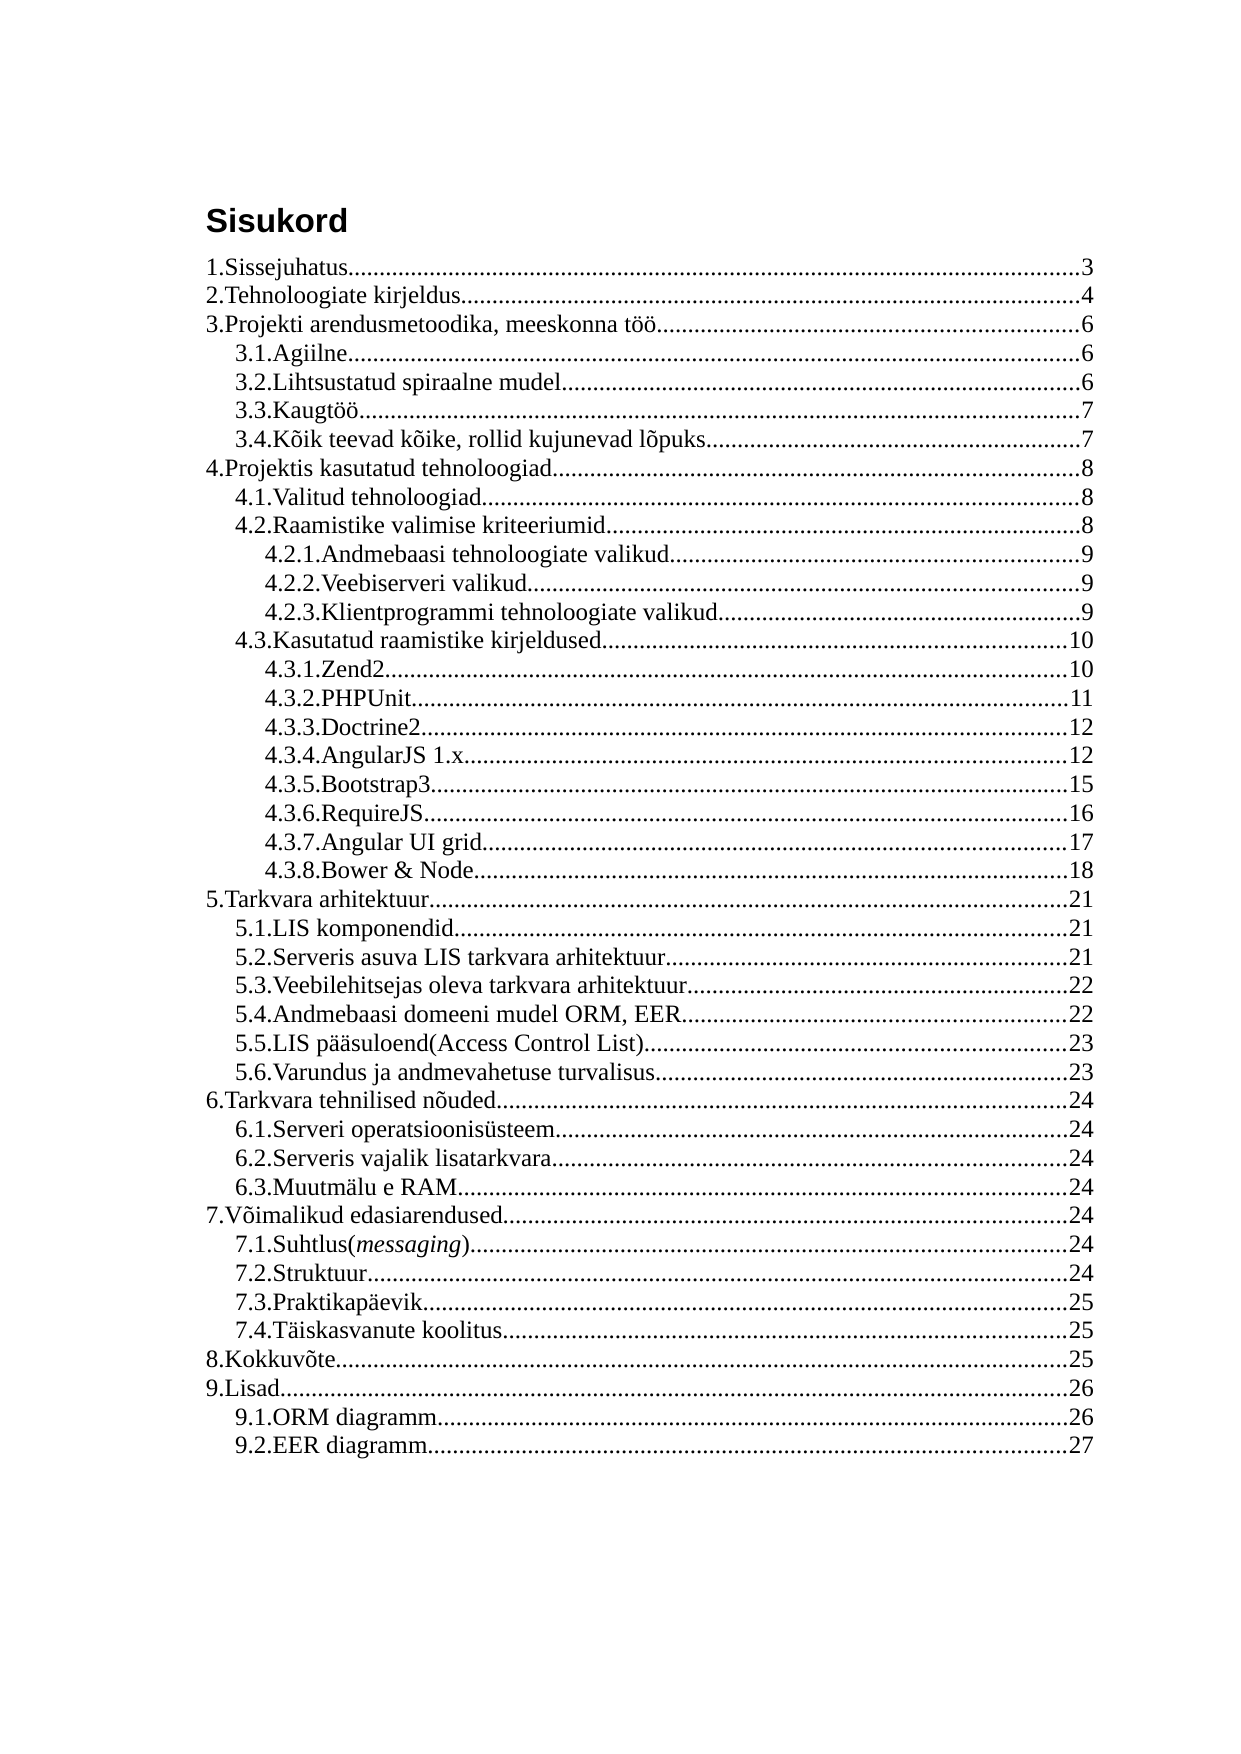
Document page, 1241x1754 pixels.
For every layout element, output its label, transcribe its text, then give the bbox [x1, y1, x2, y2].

text 4.Projektis kasutatud tehnoloogiad 8 [206, 453, 1093, 482]
text 7.2.Struktuur 24 [235, 1258, 1093, 1287]
text 5.3.Veebilehitsejas oleva tarkvara arhitektuur 22 [235, 970, 1093, 999]
text 5.2.Serveris asuva LIS tarkvara arhitektuur 21 [235, 942, 1093, 970]
text 4.3.6.RequireJS 16 [264, 798, 1093, 827]
text 8.Kokkuvõte 25 [206, 1344, 1093, 1373]
text 6.2.Serveris vajalik lisatarkvara 24 [235, 1143, 1093, 1172]
text 4.3.5.Bootstrap3 15 [264, 769, 1093, 798]
text 5.1.LIS komponendid 21 [235, 913, 1093, 942]
text 1.Sissejuhatus 3 [206, 252, 1093, 280]
text 4.3.8.Bower & Node 18 [264, 855, 1093, 884]
text 5.4.Andmebaasi domeeni mudel ORM, EER 22 [235, 999, 1093, 1028]
text 3.3.Kaugtöö 7 [235, 395, 1093, 424]
text 5.5.LIS pääsuloend(Access Control List) 23 [235, 1028, 1093, 1057]
text 4.2.Raamistike valimise kriteeriumid 8 [235, 510, 1093, 539]
subtitle Sisukord [206, 201, 1093, 239]
text 9.2.EER diagramm 27 [235, 1430, 1093, 1459]
text 4.3.1.Zend2 10 [264, 654, 1093, 683]
text 4.3.7.Angular UI grid 17 [264, 827, 1093, 855]
text 4.2.3.Klientprogrammi tehnoloogiate valikud 9 [264, 597, 1093, 625]
text 3.4.Kõik teevad kõike, rollid kujunevad lõpuks 7 [235, 424, 1093, 453]
text 3.1.Agiilne 6 [235, 338, 1093, 367]
text 5.Tarkvara arhitektuur 21 [206, 884, 1093, 913]
text 4.3.3.Doctrine2 12 [264, 712, 1093, 740]
text 7.1.Suhtlus(messaging) 24 [235, 1229, 1093, 1258]
text 7.4.Täiskasvanute koolitus 25 [235, 1315, 1093, 1344]
text 3.2.Lihtsustatud spiraalne mudel 6 [235, 367, 1093, 395]
text 7.Võimalikud edasiarendused 24 [206, 1200, 1093, 1229]
text 4.2.1.Andmebaasi tehnoloogiate valikud 9 [264, 539, 1093, 568]
text 4.1.Valitud tehnoloogiad 8 [235, 482, 1093, 510]
text 9.1.ORM diagramm 26 [235, 1402, 1093, 1430]
text 6.1.Serveri operatsioonisüsteem 24 [235, 1114, 1093, 1143]
text 2.Tehnoloogiate kirjeldus 4 [206, 280, 1093, 309]
text 7.3.Praktikapäevik 25 [235, 1287, 1093, 1315]
text 4.3.Kasutatud raamistike kirjeldused 10 [235, 625, 1093, 654]
text 9.Lisad 26 [206, 1373, 1093, 1402]
text 6.Tarkvara tehnilised nõuded 24 [206, 1085, 1093, 1114]
text 5.6.Varundus ja andmevahetuse turvalisus 23 [235, 1057, 1093, 1085]
text 4.3.2.PHPUnit 11 [264, 683, 1093, 712]
text 6.3.Muutmälu e RAM 24 [235, 1172, 1093, 1200]
text 4.2.2.Veebiserveri valikud 9 [264, 568, 1093, 597]
text 4.3.4.AngularJS 1.x 12 [264, 740, 1093, 769]
text 3.Projekti arendusmetoodika, meeskonna töö 6 [206, 309, 1093, 338]
